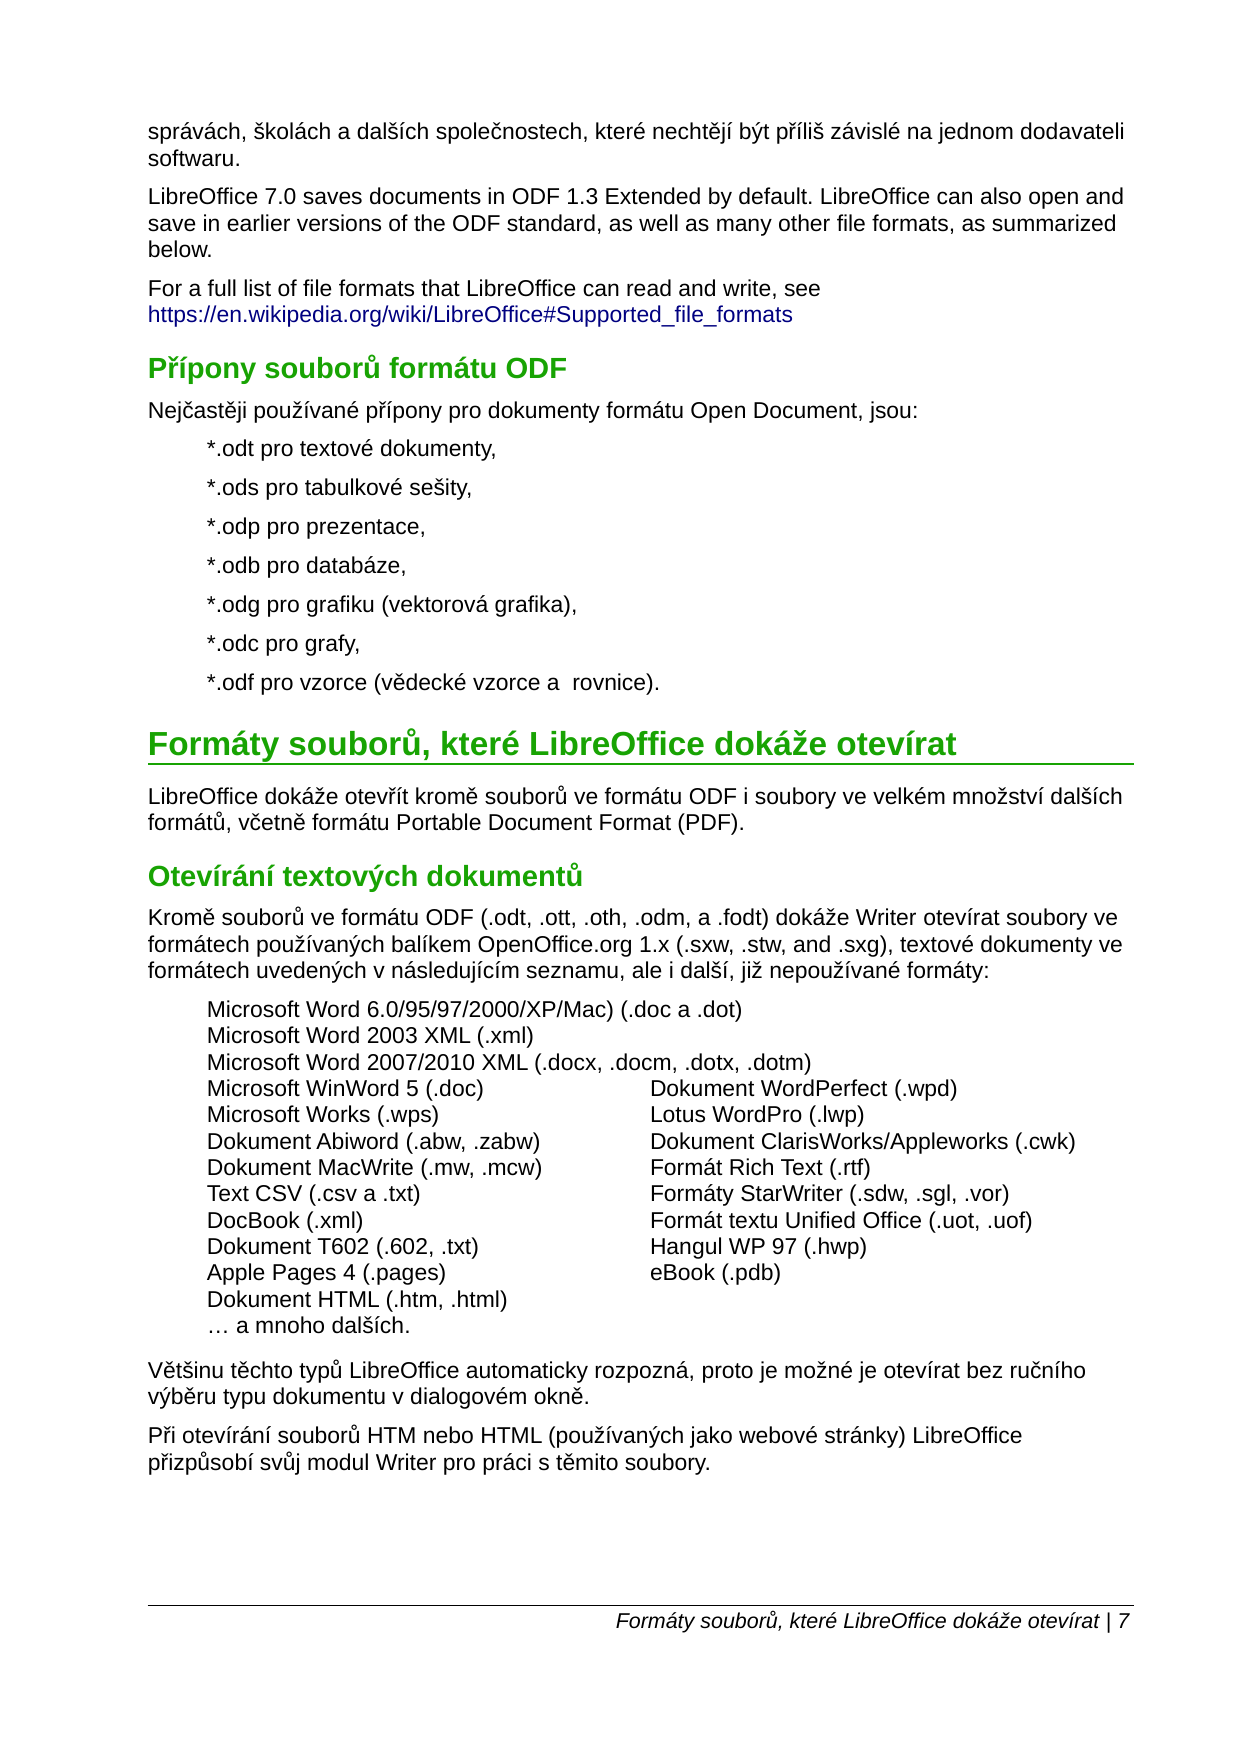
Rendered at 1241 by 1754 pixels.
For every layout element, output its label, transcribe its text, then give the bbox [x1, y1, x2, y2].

text *.odc pro grafy, [207, 630, 1134, 656]
table_cell Text CSV (.csv a .txt) [148, 1180, 591, 1207]
table_cell Dokument ClarisWorks/Appleworks (.cwk) [591, 1128, 1134, 1154]
table_cell Dokument T602 (.602, .txt) [148, 1233, 591, 1259]
table_cell Formát textu Unified Office (.uot, .uof) [591, 1207, 1134, 1233]
subtitle Otevírání textových dokumentů [148, 859, 1134, 892]
table_cell [591, 1312, 1134, 1351]
table_cell Lotus WordPro (.lwp) [591, 1101, 1134, 1128]
text *.odt pro textové dokumenty, [207, 435, 1134, 462]
table_cell Formáty StarWriter (.sdw, .sgl, .vor) [591, 1180, 1134, 1207]
text LibreOffice 7.0 saves documents in ODF 1.3 Extended by default. LibreOffice can also open and save in earlier versions of the ODF standard, as well as many other file formats, as summarized below. [148, 183, 1134, 262]
table_cell [591, 1286, 1134, 1312]
text *.odg pro grafiku (vektorová grafika), [207, 591, 1134, 617]
text *.odp pro prezentace, [207, 513, 1134, 539]
text Při otevírání souborů HTM nebo HTML (používaných jako webové stránky) LibreOffice přizpůsobí svůj modul Writer pro práci s těmito soubory. [148, 1422, 1134, 1475]
table_cell Dokument Abiword (.abw, .zabw) [148, 1128, 591, 1154]
list Nejčastěji používané přípony pro dokumenty formátu Open Document, jsou: [148, 397, 1134, 423]
text For a full list of file formats that LibreOffice can read and write, see https://en.wikipedia.org/wiki/LibreOffice#Supported_file_formats [148, 275, 1134, 328]
table_cell … a mnoho dalších. [148, 1312, 591, 1351]
list Kromě souborů ve formátu ODF (.odt, .ott, .oth, .odm, a .fodt) dokáže Writer otevírat soubory ve formátech používaných balíkem OpenOffice.org 1.x (.sxw, .stw, and .sxg), textové dokumenty ve formátech uvedených v následujícím seznamu, ale i další, již nepoužívané formáty: [148, 904, 1134, 983]
table_cell Apple Pages 4 (.pages) [148, 1259, 591, 1286]
subtitle Přípony souborů formátu ODF [148, 351, 1134, 385]
table_cell Hangul WP 97 (.hwp) [591, 1233, 1134, 1259]
text *.ods pro tabulkové sešity, [207, 474, 1134, 501]
table_cell eBook (.pdb) [591, 1259, 1134, 1286]
table_header Dokument WordPerfect (.wpd) [591, 1075, 1134, 1101]
text Většinu těchto typů LibreOffice automaticky rozpozná, proto je možné je otevírat bez ručního výběru typu dokumentu v dialogovém okně. [148, 1357, 1134, 1409]
text *.odf pro vzorce (vědecké vzorce a rovnice). [207, 668, 1134, 695]
table_cell Dokument MacWrite (.mw, .mcw) [148, 1154, 591, 1180]
table_header Microsoft WinWord 5 (.doc) [148, 1075, 591, 1101]
text správách, školách a dalších společnostech, které nechtějí být příliš závislé na jednom dodavateli softwaru. [148, 118, 1134, 171]
table_cell DocBook (.xml) [148, 1207, 591, 1233]
text LibreOffice dokáže otevřít kromě souborů ve formátu ODF i soubory ve velkém množství dalších formátů, včetně formátu Portable Document Format (PDF). [148, 783, 1134, 835]
table_cell Microsoft Works (.wps) [148, 1101, 591, 1128]
text *.odb pro databáze, [207, 552, 1134, 578]
subtitle Formáty souborů, které LibreOffice dokáže otevírat [148, 724, 1134, 763]
table_cell Dokument HTML (.htm, .html) [148, 1286, 591, 1312]
table_cell Formát Rich Text (.rtf) [591, 1154, 1134, 1180]
text Microsoft Word 6.0/95/97/2000/XP/Mac) (.doc a .dot) Microsoft Word 2003 XML (.xml) Microsoft Word 2007/2010 XML (.docx, .docm, .dotx, .dotm) [207, 996, 1134, 1075]
